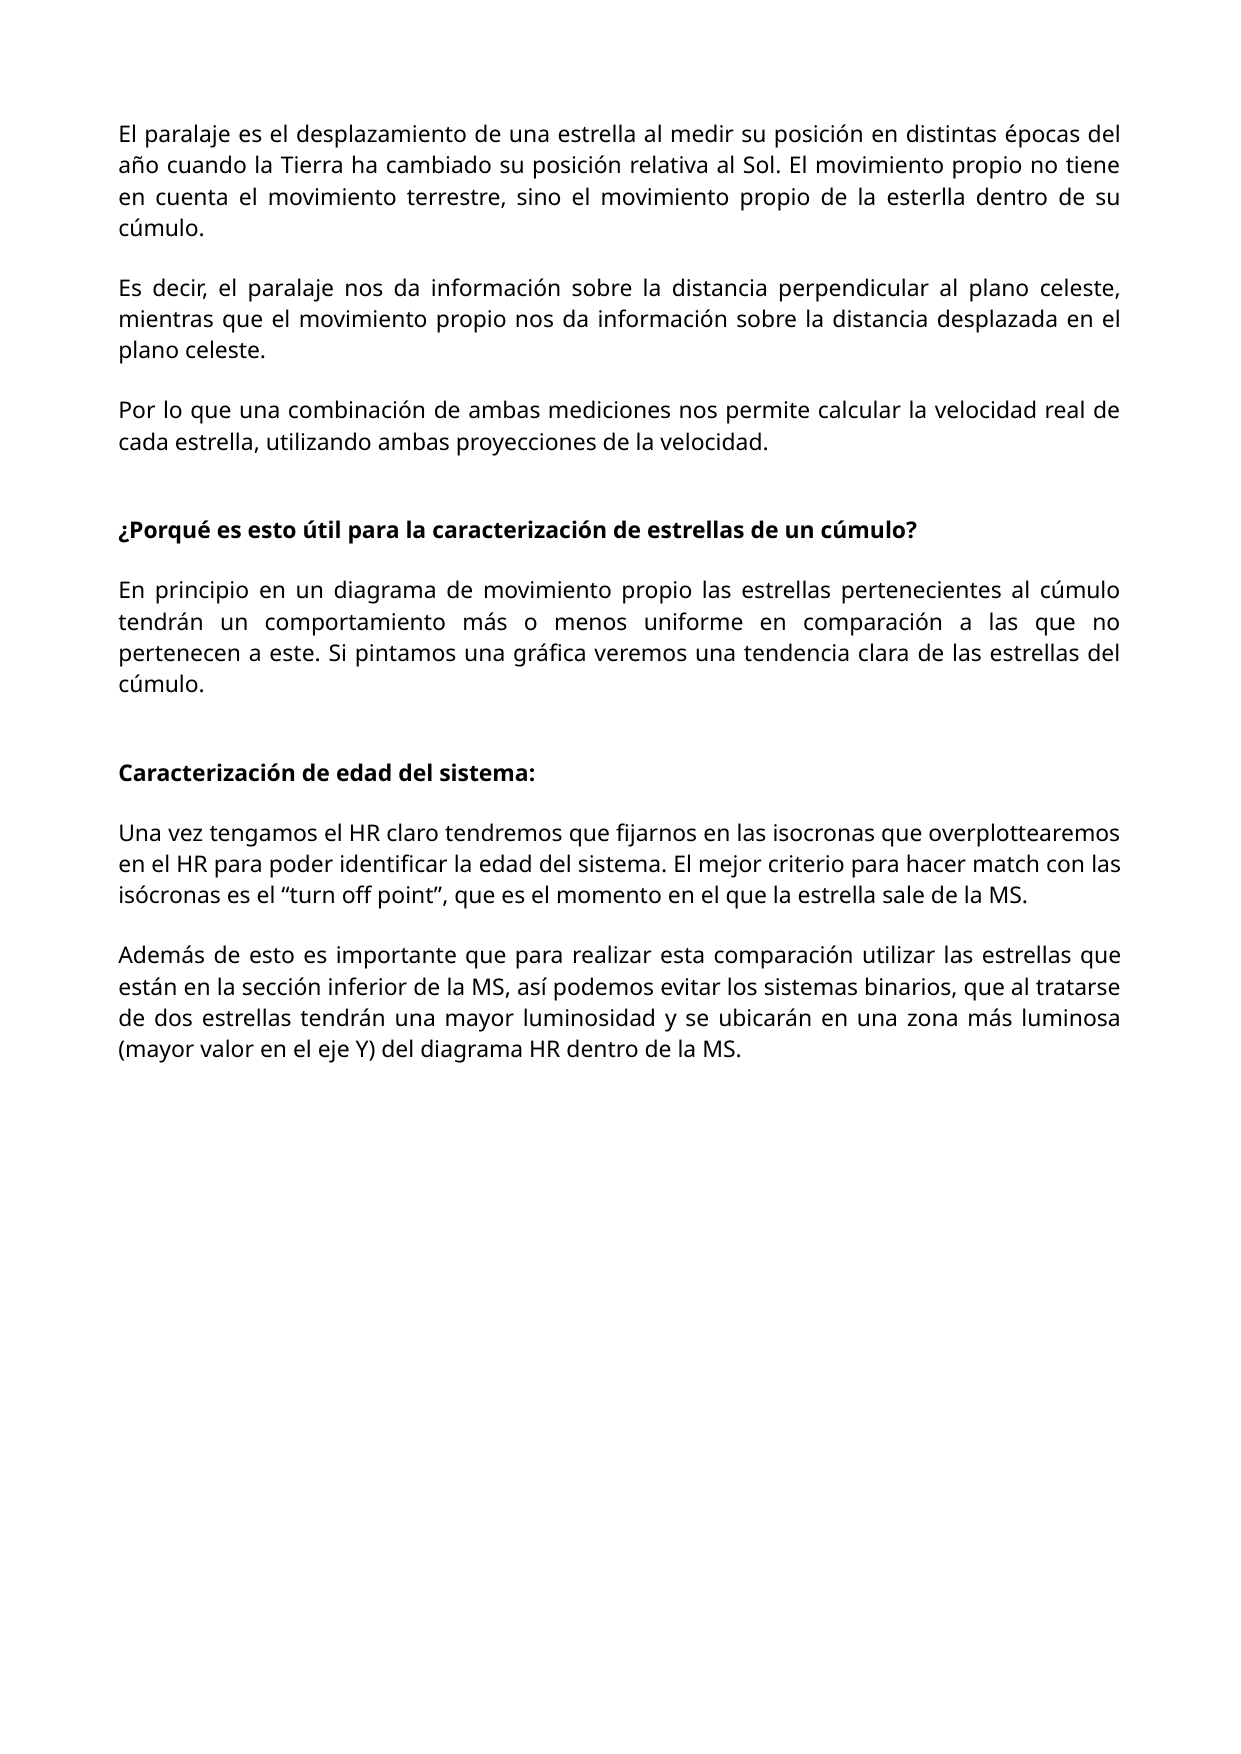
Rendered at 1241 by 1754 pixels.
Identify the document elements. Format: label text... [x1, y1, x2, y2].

text Es decir, el paralaje nos da información sobre la distancia perpendicular al plano celeste, mientras que el movimiento propio nos da información sobre la distancia desplazada en el plano celeste. [118, 272, 1122, 366]
text En principio en un diagrama de movimiento propio las estrellas pertenecientes al cúmulo tendrán un comportamiento más o menos uniforme en comparación a las que no pertenecen a este. Si pintamos una gráfica veremos una tendencia clara de las estrellas del cúmulo. [118, 574, 1122, 699]
text Además de esto es importante que para realizar esta comparación utilizar las estrellas que están en la sección inferior de la MS, así podemos evitar los sistemas binarios, que al tratarse de dos estrellas tendrán una mayor luminosidad y se ubicarán en una zona más luminosa (mayor valor en el eje Y) del diagrama HR dentro de la MS. [118, 939, 1122, 1064]
text Por lo que una combinación de ambas mediciones nos permite calcular la velocidad real de cada estrella, utilizando ambas proyecciones de la velocidad. [118, 394, 1122, 457]
text ¿Porqué es esto útil para la caracterización de estrellas de un cúmulo? [118, 514, 1122, 546]
text El paralaje es el desplazamiento de una estrella al medir su posición en distintas épocas del año cuando la Tierra ha cambiado su posición relativa al Sol. El movimiento propio no tiene en cuenta el movimiento terrestre, sino el movimiento propio de la esterlla dentro de su cúmulo. [118, 118, 1122, 243]
text Caracterización de edad del sistema: [118, 757, 1122, 788]
text Una vez tengamos el HR claro tendremos que fijarnos en las isocronas que overplottearemos en el HR para poder identificar la edad del sistema. El mejor criterio para hacer match con las isócronas es el “turn off point”, que es el momento en el que la estrella sale de la MS. [118, 817, 1122, 911]
